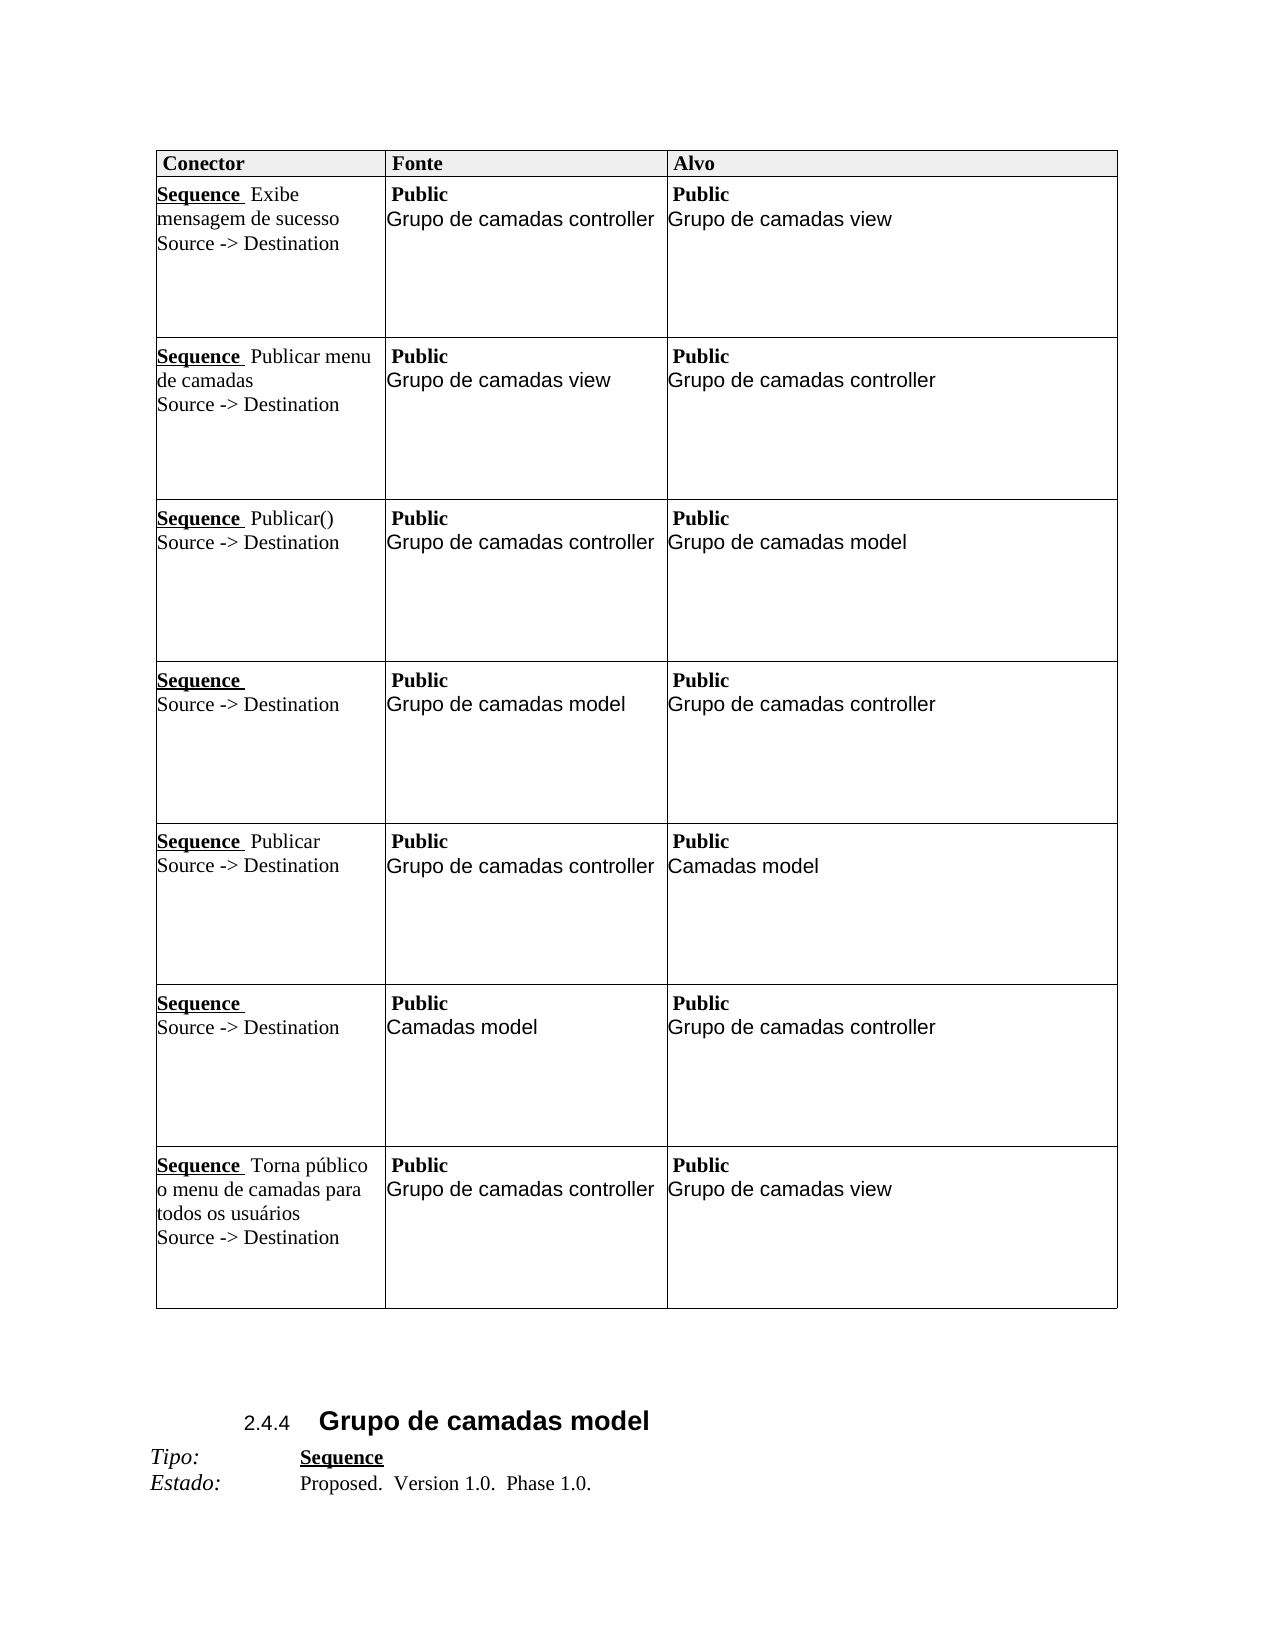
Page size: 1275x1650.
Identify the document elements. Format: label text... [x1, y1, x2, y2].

table_header Fonte [386, 151, 667, 176]
table_cell Public Grupo de camadas view [668, 177, 1117, 337]
table_cell Public Grupo de camadas controller [668, 985, 1117, 1146]
table_header Alvo [668, 151, 1117, 176]
table_cell Sequence Source -> Destination [157, 985, 385, 1146]
table_header Conector [157, 151, 385, 176]
table_cell Public Camadas model [668, 824, 1117, 984]
text Tipo: Sequence [150, 1443, 1125, 1469]
table_cell Sequence Torna público o menu de camadas para todos os usuários Source -> Destination [157, 1147, 385, 1308]
list Grupo de camadas model [244, 1405, 1125, 1437]
table_cell Public Grupo de camadas model [668, 500, 1117, 661]
table_cell Public Grupo de camadas controller [668, 338, 1117, 499]
table_cell Public Grupo de camadas controller [668, 662, 1117, 823]
table_cell Public Grupo de camadas controller [386, 500, 667, 661]
table_cell Public Grupo de camadas view [668, 1147, 1117, 1308]
table_cell Public Grupo de camadas controller [386, 1147, 667, 1308]
table_cell Public Grupo de camadas controller [386, 177, 667, 337]
table_cell Public Grupo de camadas view [386, 338, 667, 499]
table_cell Sequence Exibe mensagem de sucesso Source -> Destination [157, 177, 385, 337]
table_cell Sequence Source -> Destination [157, 662, 385, 823]
text Estado: Proposed. Version 1.0. Phase 1.0. [150, 1469, 1125, 1496]
table_cell Sequence Publicar menu de camadas Source -> Destination [157, 338, 385, 499]
table_cell Sequence Publicar Source -> Destination [157, 824, 385, 984]
table_cell Public Camadas model [386, 985, 667, 1146]
table_cell Public Grupo de camadas model [386, 662, 667, 823]
table_cell Sequence Publicar() Source -> Destination [157, 500, 385, 661]
table_cell Public Grupo de camadas controller [386, 824, 667, 984]
